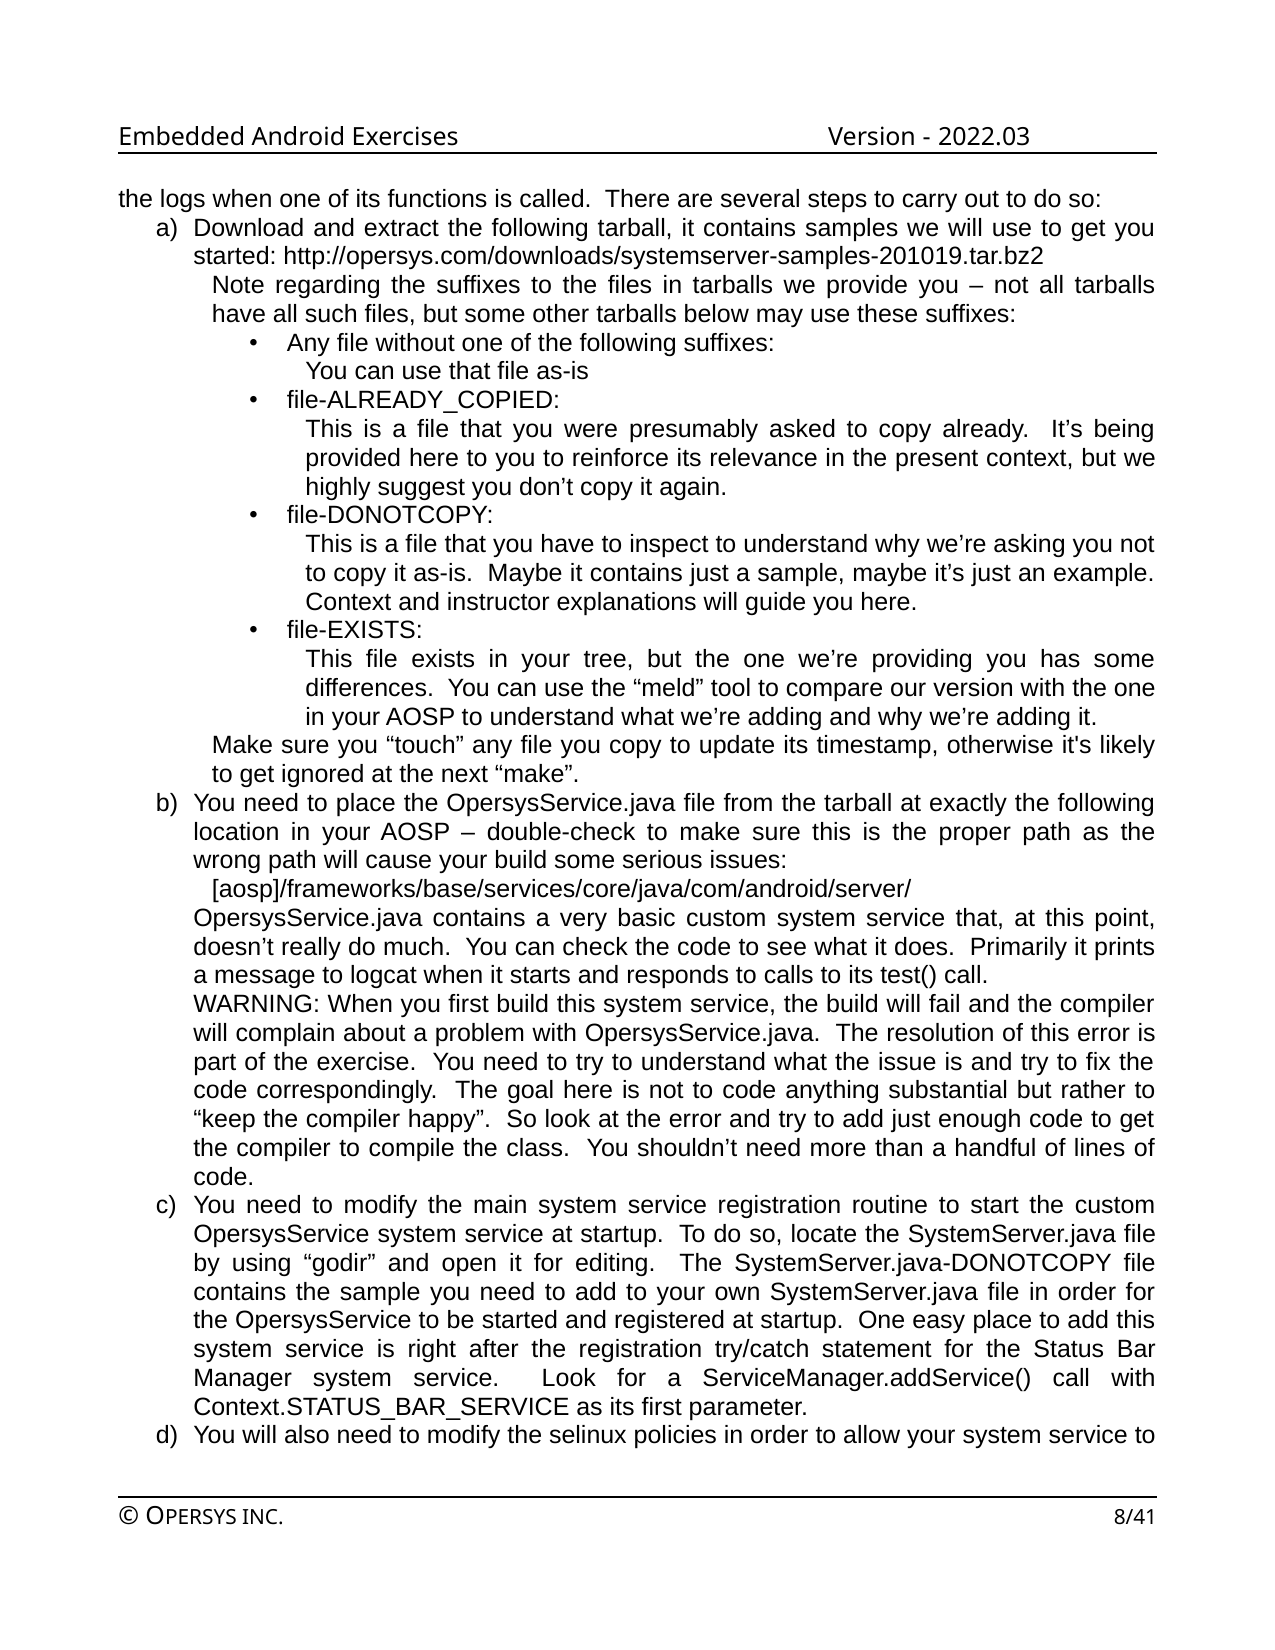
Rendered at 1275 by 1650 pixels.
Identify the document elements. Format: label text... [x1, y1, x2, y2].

text the logs when one of its functions is called. There are several steps to carry out to do so: [118, 184, 1157, 212]
list You need to modify the main system service registration routine to start the custom OpersysService system service at startup. To do so, locate the SystemServer.java file by using “godir” and open it for editing. The SystemServer.java-DONOTCOPY file contains the sample you need to add to your own SystemServer.java file in order for the OpersysService to be started and registered at startup. One easy place to add this system service is right after the registration try/catch statement for the Status Bar Manager system service. Look for a ServiceManager.addService() call with Context.STATUS_BAR_SERVICE as its first parameter. [156, 1190, 1157, 1420]
list You will also need to modify the selinux policies in order to allow your system service to [156, 1420, 1157, 1449]
text [aosp]/frameworks/base/services/core/java/com/android/server/ [212, 874, 1157, 903]
text WARNING: When you first build this system service, the build will fail and the compiler will complain about a problem with OpersysService.java. The resolution of this error is part of the exercise. You need to try to understand what the issue is and try to fix the code correspondingly. The goal here is not to code anything substantial but rather to “keep the compiler happy”. So look at the error and try to add just enough code to get the compiler to compile the class. You shouldn’t need more than a handful of lines of code. [193, 989, 1157, 1190]
list You need to place the OpersysService.java file from the tarball at exactly the following location in your AOSP – double-check to make sure this is the proper path as the wrong path will cause your build some serious issues: [156, 788, 1157, 874]
text You can use that file as-is [305, 356, 1157, 385]
text This is a file that you were presumably asked to copy already. It’s being provided here to you to reinforce its relevance in the present context, but we highly suggest you don’t copy it again. [305, 414, 1157, 500]
list file-ALREADY_COPIED: [249, 385, 1157, 414]
list Download and extract the following tarball, it contains samples we will use to get you started: http://opersys.com/downloads/systemserver-samples-201019.tar.bz2 [156, 212, 1157, 270]
text Make sure you “touch” any file you copy to update its timestamp, otherwise it's likely to get ignored at the next “make”. [212, 730, 1157, 788]
text OpersysService.java contains a very basic custom system service that, at this point, doesn’t really do much. You can check the code to see what it does. Primarily it prints a message to logcat when it starts and responds to calls to its test() call. [193, 903, 1157, 989]
list Any file without one of the following suffixes: [249, 327, 1157, 356]
list file-EXISTS: [249, 615, 1157, 644]
text This is a file that you have to inspect to understand why we’re asking you not to copy it as-is. Maybe it contains just a sample, maybe it’s just an example. Context and instructor explanations will guide you here. [305, 529, 1157, 615]
list file-DONOTCOPY: [249, 500, 1157, 529]
text Note regarding the suffixes to the files in tarballs we provide you – not all tarballs have all such files, but some other tarballs below may use these suffixes: [212, 270, 1157, 327]
text This file exists in your tree, but the one we’re providing you has some differences. You can use the “meld” tool to compare our version with the one in your AOSP to understand what we’re adding and why we’re adding it. [305, 644, 1157, 730]
